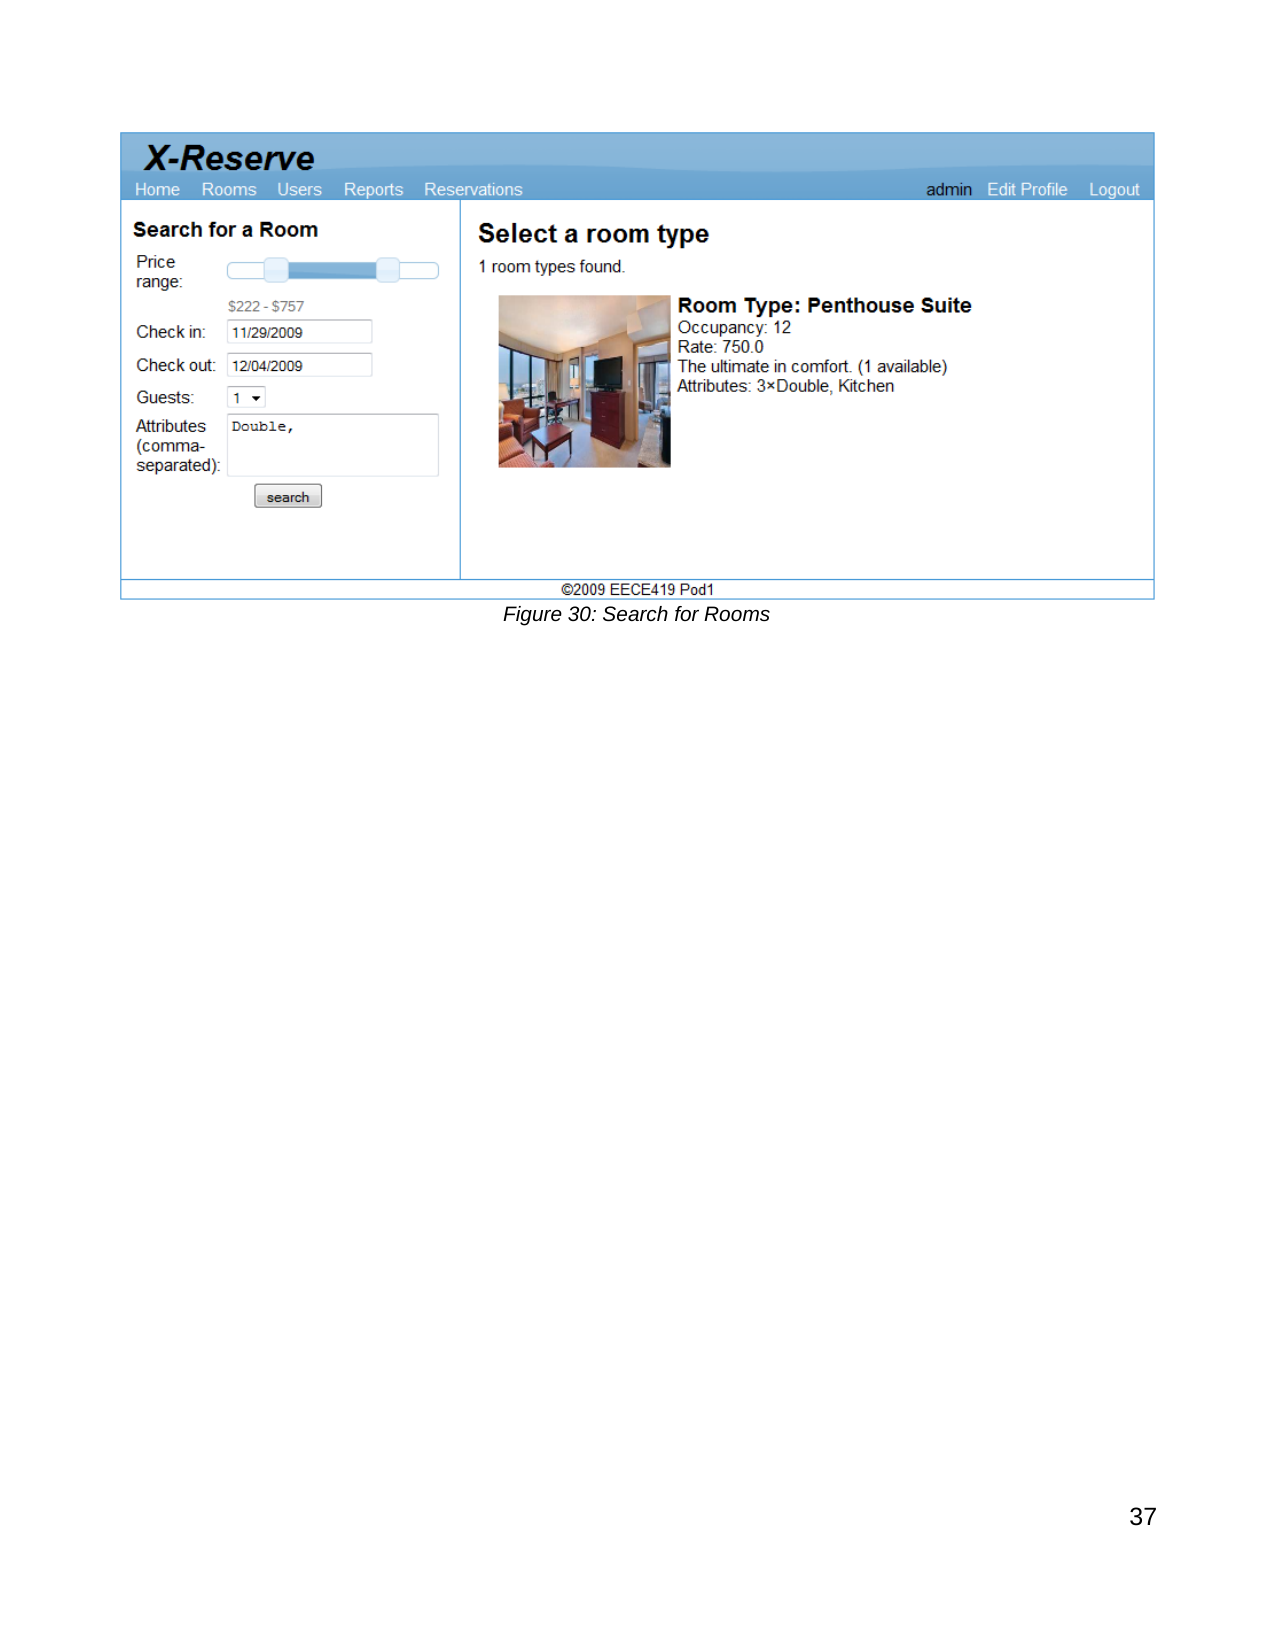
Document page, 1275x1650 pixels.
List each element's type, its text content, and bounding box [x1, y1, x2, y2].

text Figure 30: Search for Rooms [118, 602, 1157, 626]
picture [118, 130, 1157, 602]
